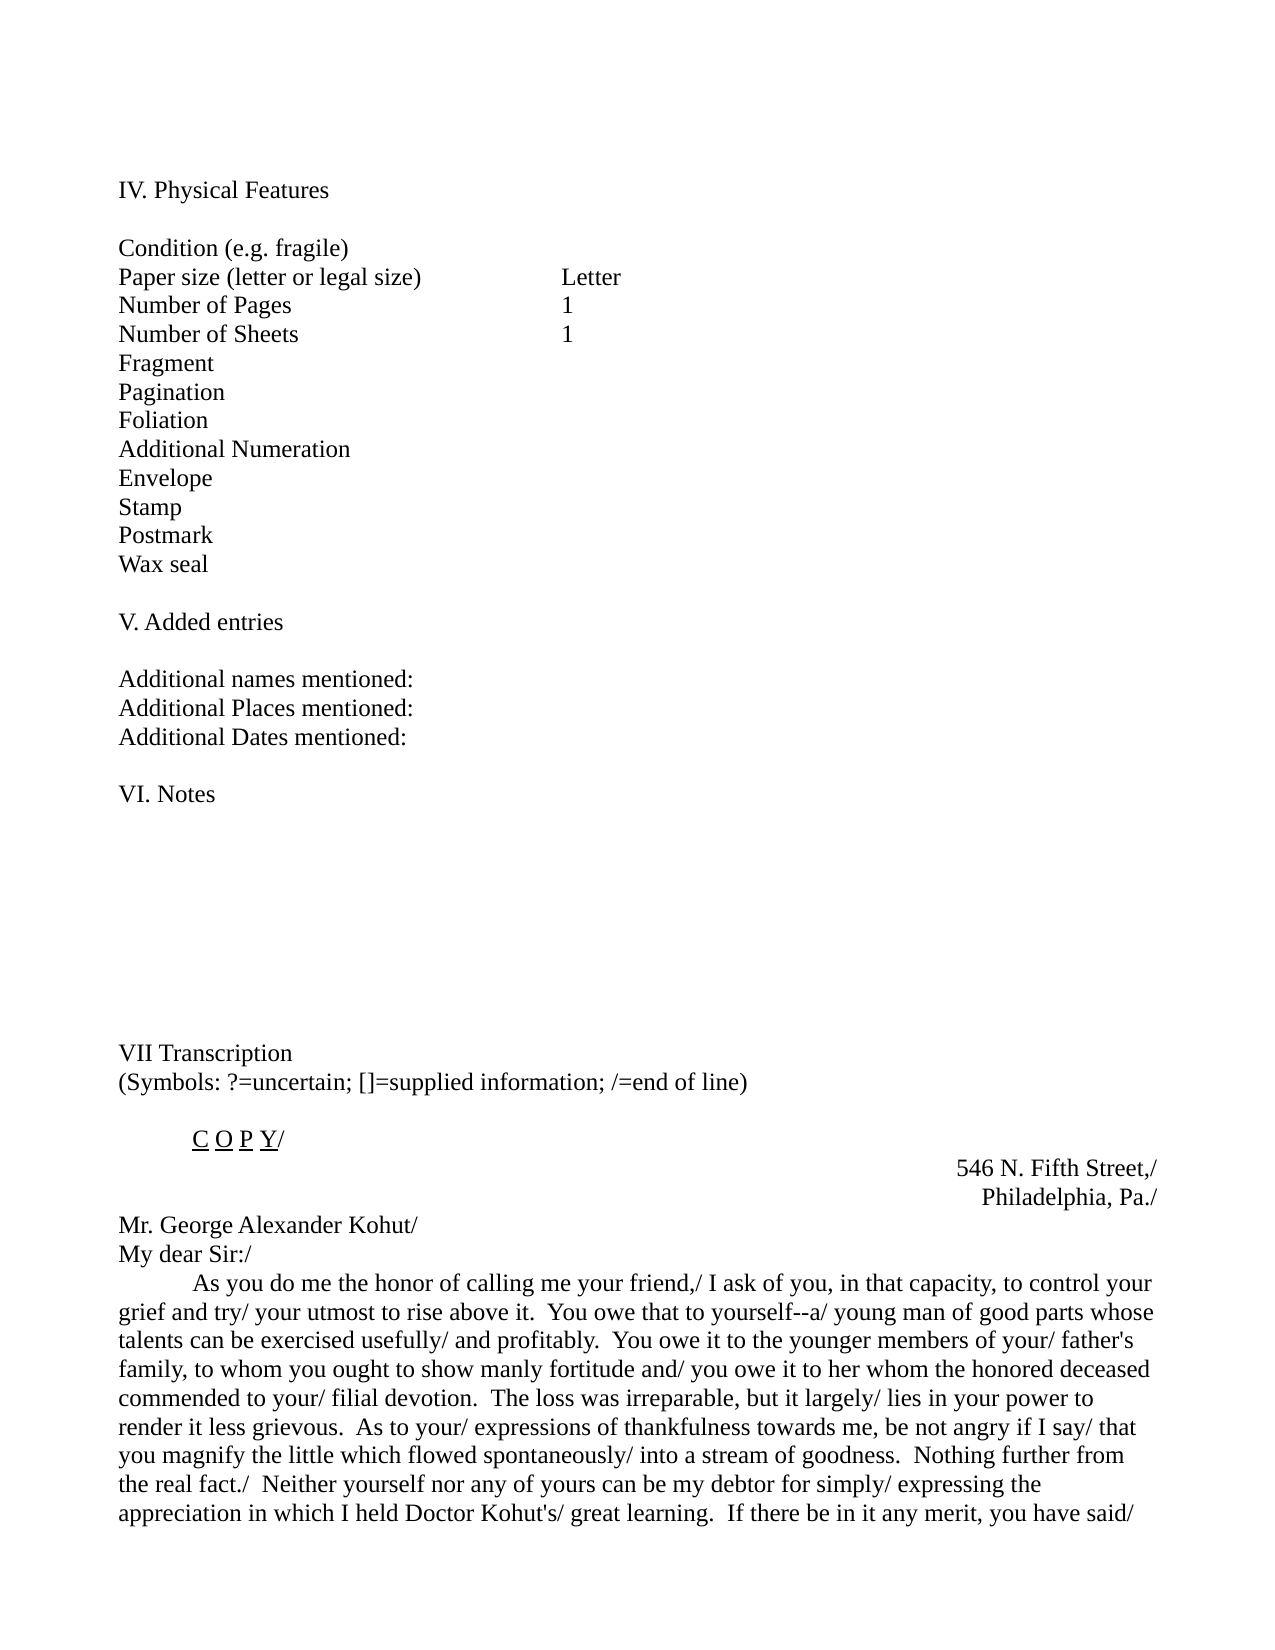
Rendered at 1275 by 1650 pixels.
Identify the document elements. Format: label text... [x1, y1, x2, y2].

text As you do me the honor of calling me your friend,/ I ask of you, in that capacity, to control your grief and try/ your utmost to rise above it. You owe that to yourself--a/ young man of good parts whose talents can be exercised usefully/ and profitably. You owe it to the younger members of your/ father's family, to whom you ought to show manly fortitude and/ you owe it to her whom the honored deceased commended to your/ filial devotion. The loss was irreparable, but it largely/ lies in your power to render it less grievous. As to your/ expressions of thankfulness towards me, be not angry if I say/ that you magnify the little which flowed spontaneously/ into a stream of goodness. Nothing further from the real fact./ Neither yourself nor any of yours can be my debtor for simply/ expressing the appreciation in which I held Doctor Kohut's/ great learning. If there be in it any merit, you have said/ [118, 1268, 1157, 1527]
text VII Transcription [118, 1038, 1157, 1067]
text My dear Sir:/ [118, 1239, 1157, 1268]
text Stamp [118, 492, 1157, 521]
text Paper size (letter or legal size) Letter [118, 262, 1157, 291]
text Additional Numeration [118, 434, 1157, 463]
text Additional names mentioned: [118, 664, 1157, 693]
text Postma rk [118, 521, 1157, 549]
text Additional Dates mentioned: [118, 722, 1157, 751]
text Envelope [118, 463, 1157, 492]
text C O P Y/ [118, 1124, 1157, 1153]
text IV. Physical Features [118, 176, 1157, 204]
text Fragment [118, 348, 1157, 377]
text Number of Sheets 1 [118, 319, 1157, 348]
text Mr. George Alexander Kohut/ [118, 1211, 1157, 1239]
text Number of Pages 1 [118, 291, 1157, 319]
text VI. Notes [118, 779, 1157, 808]
text Condition (e.g. fragile) [118, 233, 1157, 262]
text Pagination [118, 377, 1157, 406]
text Philadelphia, Pa./ [118, 1182, 1157, 1211]
text V. Added entries [118, 607, 1157, 636]
text (Symbols: ?=uncertain; []=supplied information; /=end of line) [118, 1067, 1157, 1096]
text Additional Places mentioned: [118, 693, 1157, 722]
text Foliation [118, 406, 1157, 434]
text Wax seal [118, 549, 1157, 578]
text 546 N. Fifth Street,/ [118, 1153, 1157, 1182]
